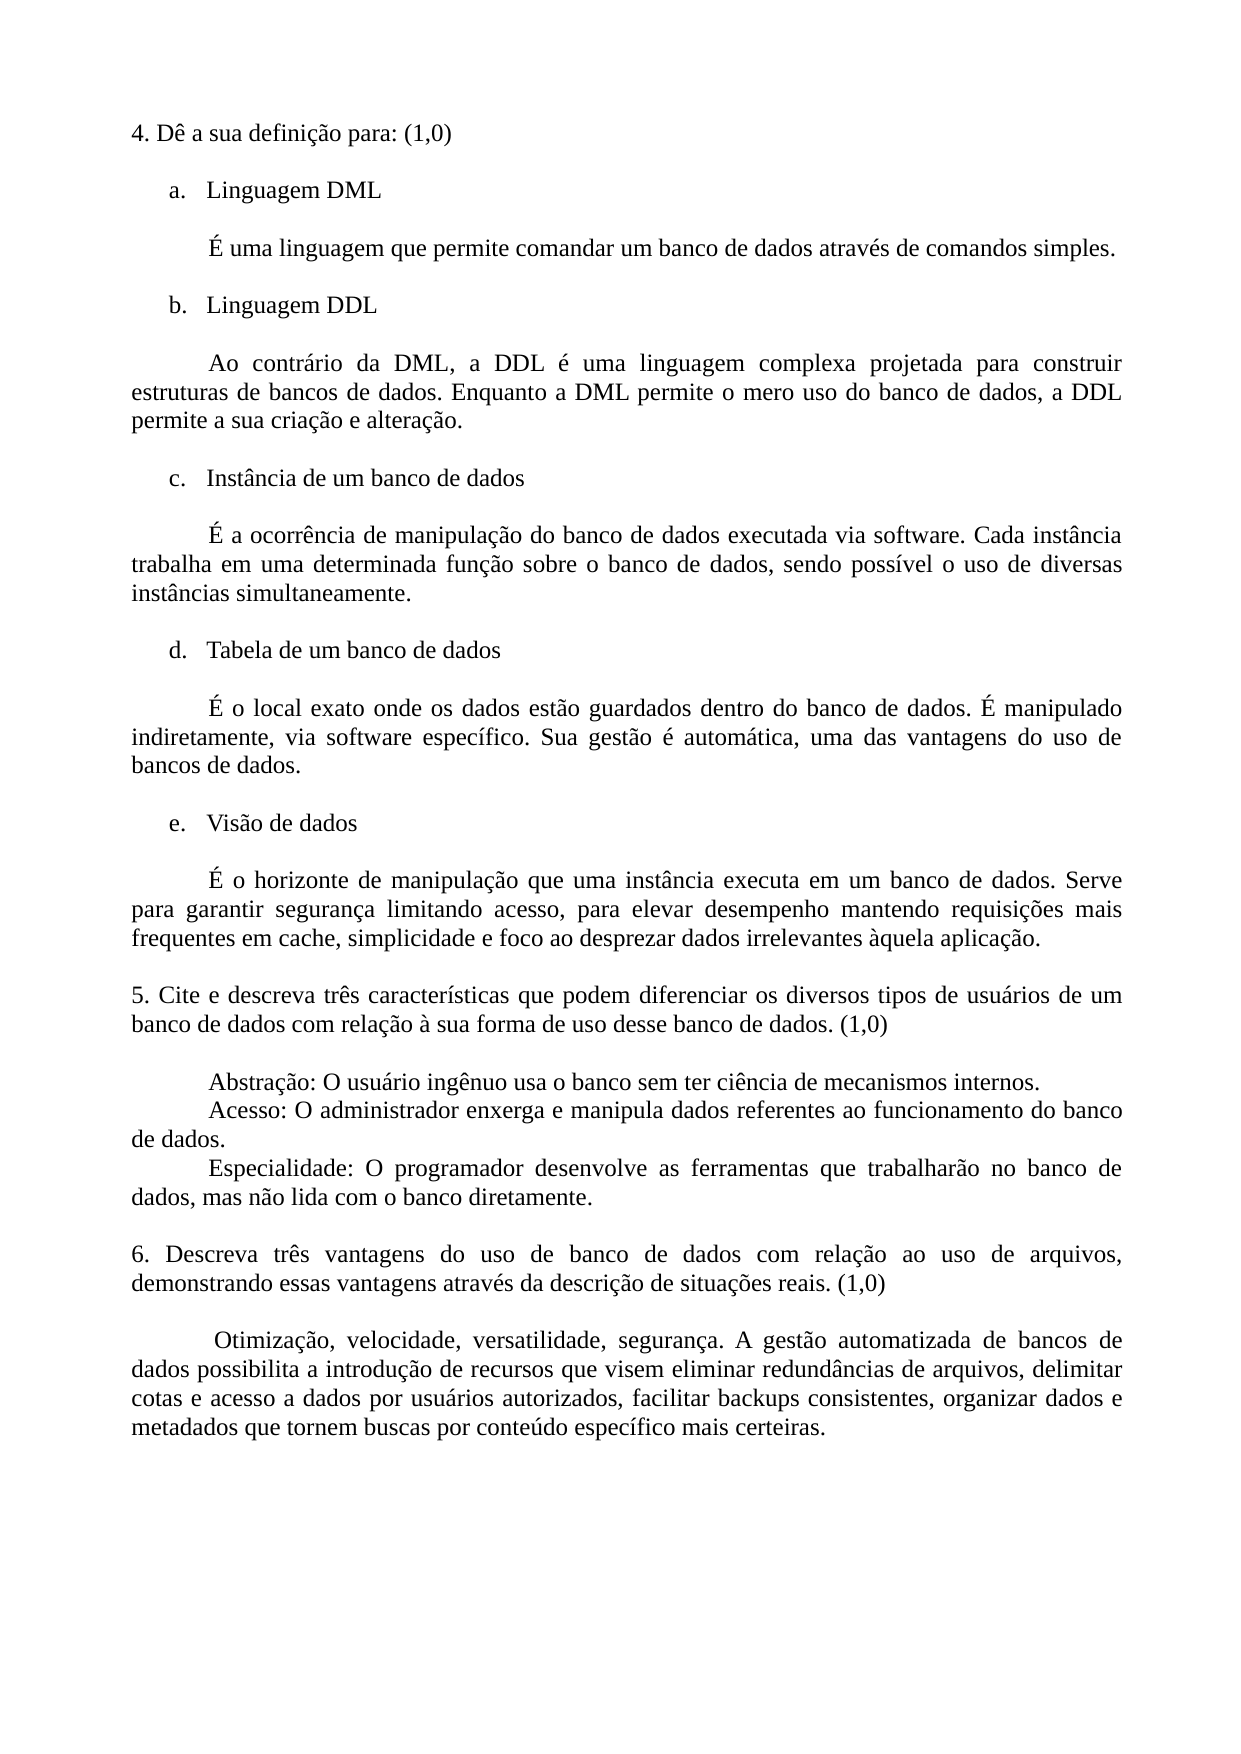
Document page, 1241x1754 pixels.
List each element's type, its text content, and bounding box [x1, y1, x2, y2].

text 5. Cite e descreva três características que podem diferenciar os diversos tipos de usuários de um banco de dados com relação à sua forma de uso desse banco de dados. (1,0) [131, 981, 1123, 1038]
text Especialidade: O programador desenvolve as ferramentas que trabalharão no banco de dados, mas não lida com o banco diretamente. [131, 1153, 1123, 1211]
text 6. Descreva três vantagens do uso de banco de dados com relação ao uso de arquivos, demonstrando essas vantagens através da descrição de situações reais. (1,0) [131, 1239, 1123, 1297]
text Otimização, velocidade, versatilidade, segurança. A gestão automatizada de bancos de dados possibilita a introdução de recursos que visem eliminar redundâncias de arquivos, delimitar cotas e acesso a dados por usuários autorizados, facilitar backups consistentes, organizar dados e metadados que tornem buscas por conteúdo específico mais certeiras. [131, 1326, 1123, 1441]
list Linguagem DDL [169, 291, 1123, 319]
text 4. Dê a sua definição para: (1,0) [131, 118, 1123, 147]
text É a ocorrência de manipulação do banco de dados executada via software. Cada instância trabalha em uma determinada função sobre o banco de dados, sendo possível o uso de diversas instâncias simultaneamente. [131, 521, 1123, 607]
text Abstração: O usuário ingênuo usa o banco sem ter ciência de mecanismos internos. [131, 1067, 1123, 1096]
list Visão de dados [169, 808, 1123, 837]
text Acesso: O administrador enxerga e manipula dados referentes ao funcionamento do banco de dados. [131, 1096, 1123, 1153]
list Tabela de um banco de dados [169, 636, 1123, 664]
text É o horizonte de manipulação que uma instância executa em um banco de dados. Serve para garantir segurança limitando acesso, para elevar desempenho mantendo requisições mais frequentes em cache, simplicidade e foco ao desprezar dados irrelevantes àquela aplicação. [131, 866, 1123, 952]
text É o local exato onde os dados estão guardados dentro do banco de dados. É manipulado indiretamente, via software específico. Sua gestão é automática, uma das vantagens do uso de bancos de dados. [131, 693, 1123, 779]
text É uma linguagem que permite comandar um banco de dados através de comandos simples. [131, 233, 1123, 262]
list Instância de um banco de dados [169, 463, 1123, 492]
list Linguagem DML [169, 176, 1123, 204]
text Ao contrário da DML, a DDL é uma linguagem complexa projetada para construir estruturas de bancos de dados. Enquanto a DML permite o mero uso do banco de dados, a DDL permite a sua criação e alteração. [131, 348, 1123, 434]
